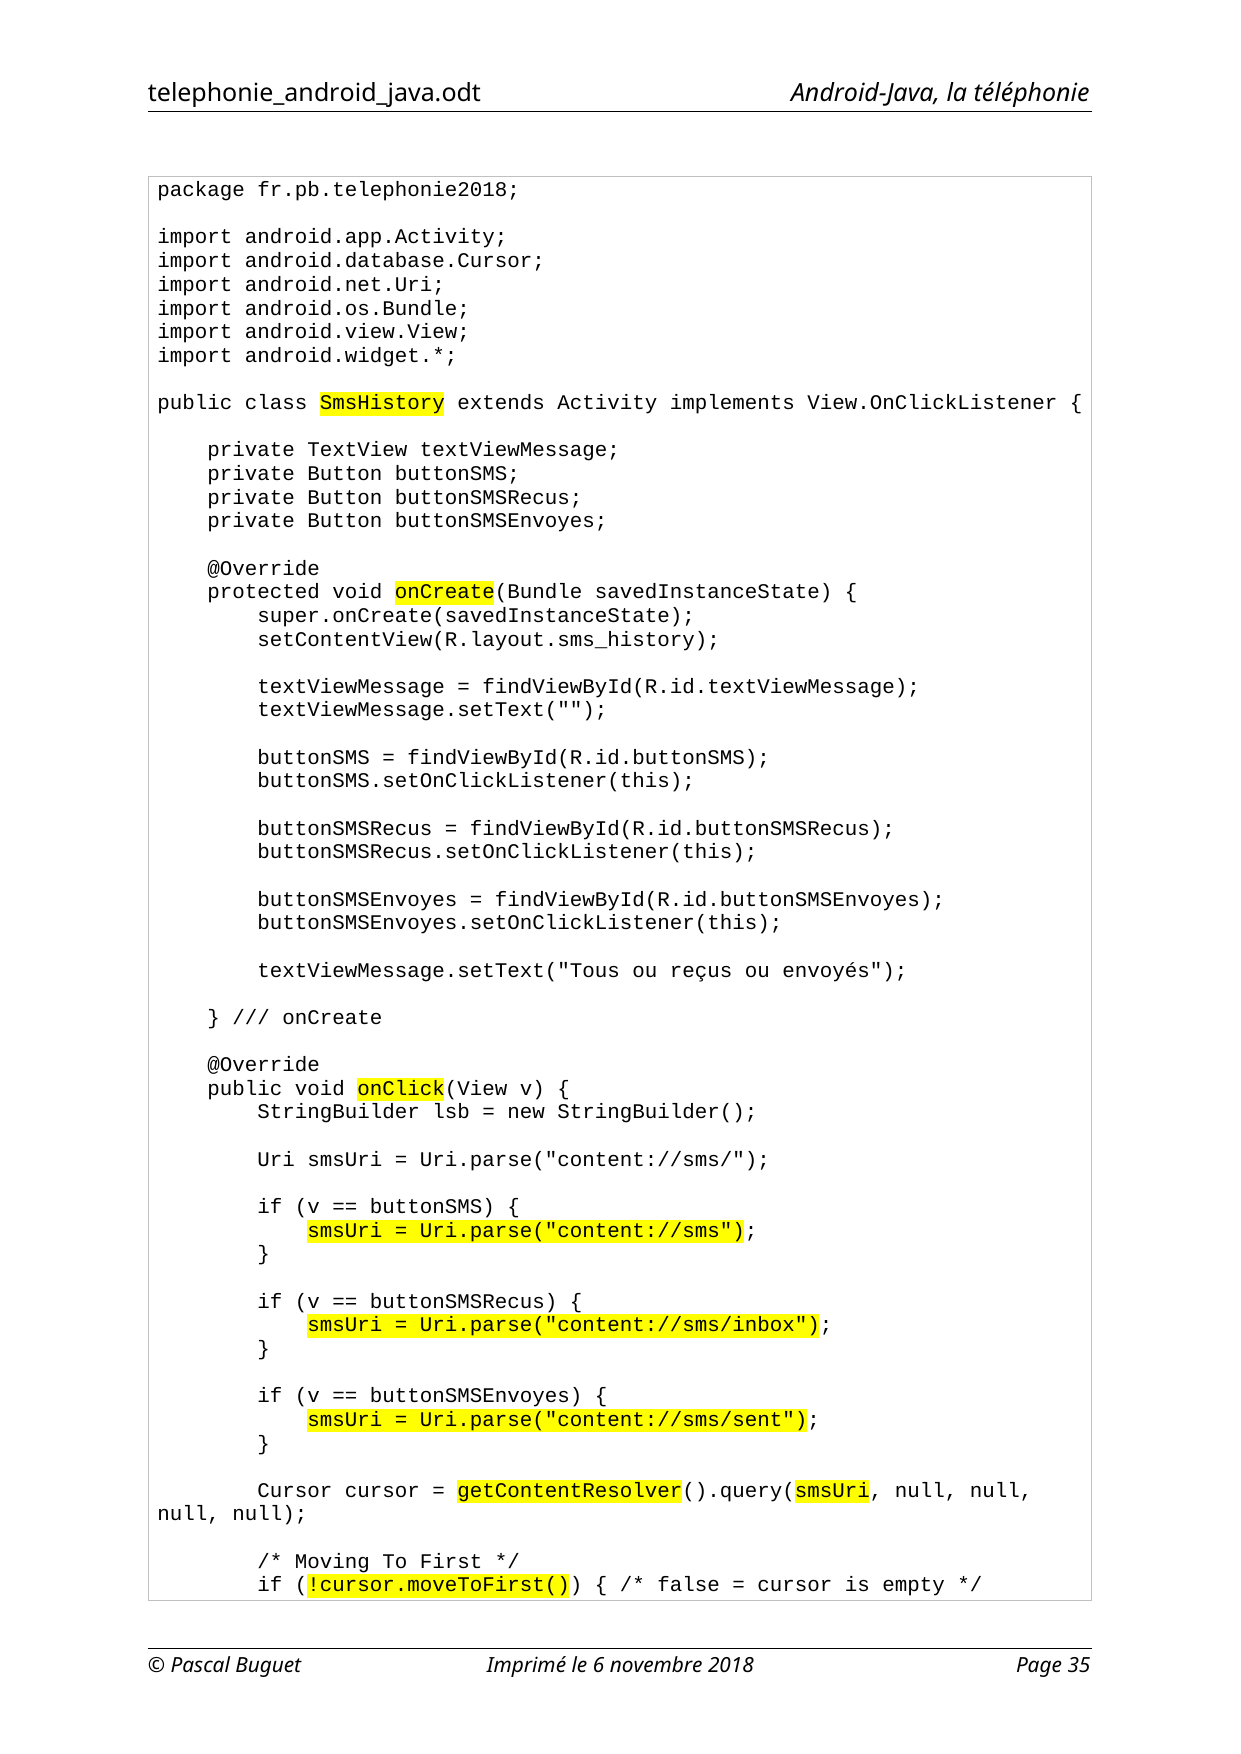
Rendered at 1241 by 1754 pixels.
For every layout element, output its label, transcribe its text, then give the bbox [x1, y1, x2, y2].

text private Button buttonSMSEnvoyes; [149, 507, 1091, 531]
text textViewMessage.setText("Tous ou reçus ou envoyés"); [149, 956, 1091, 980]
text public class SmsHistory extends Activity implements View.OnClickListener { [149, 389, 1091, 413]
text private Button buttonSMSRecus; [149, 483, 1091, 507]
text buttonSMS = findViewById(R.id.buttonSMS); [149, 744, 1091, 767]
text } /// onCreate [149, 1004, 1091, 1027]
text @Override [149, 1051, 1091, 1075]
text import android.widget.*; [149, 342, 1091, 365]
text package fr.pb.telephonie2018; [149, 177, 1091, 200]
text if (v == buttonSMS) { [149, 1193, 1091, 1217]
text if (!cursor.moveToFirst()) { /* false = cursor is empty */ [149, 1571, 1091, 1600]
text import android.net.Uri; [149, 271, 1091, 294]
text textViewMessage.setText(""); [149, 696, 1091, 720]
text if (v == buttonSMSRecus) { [149, 1287, 1091, 1311]
text smsUri = Uri.parse("content://sms/inbox"); [149, 1311, 1091, 1335]
text protected void onCreate(Bundle savedInstanceState) { [149, 578, 1091, 602]
text @Override [149, 554, 1091, 578]
text import android.view.View; [149, 318, 1091, 342]
text if (v == buttonSMSEnvoyes) { [149, 1382, 1091, 1406]
text smsUri = Uri.parse("content://sms/sent"); [149, 1406, 1091, 1429]
text buttonSMS.setOnClickListener(this); [149, 767, 1091, 791]
text } [149, 1429, 1091, 1453]
text import android.database.Cursor; [149, 247, 1091, 271]
text } [149, 1240, 1091, 1264]
text textViewMessage = findViewById(R.id.textViewMessage); [149, 673, 1091, 696]
text import android.app.Activity; [149, 223, 1091, 247]
text } [149, 1335, 1091, 1358]
text buttonSMSRecus.setOnClickListener(this); [149, 838, 1091, 862]
text import android.os.Bundle; [149, 294, 1091, 318]
text buttonSMSEnvoyes.setOnClickListener(this); [149, 909, 1091, 933]
text Cursor cursor = getContentResolver().query(smsUri, null, null, null, null); [149, 1477, 1091, 1524]
text StringBuilder lsb = new StringBuilder(); [149, 1098, 1091, 1122]
text /* Moving To First */ [149, 1548, 1091, 1571]
text setContentView(R.layout.sms_history); [149, 625, 1091, 649]
text private Button buttonSMS; [149, 460, 1091, 483]
text buttonSMSEnvoyes = findViewById(R.id.buttonSMSEnvoyes); [149, 886, 1091, 909]
text private TextView textViewMessage; [149, 436, 1091, 460]
text Uri smsUri = Uri.parse("content://sms/"); [149, 1146, 1091, 1169]
text super.onCreate(savedInstanceState); [149, 602, 1091, 625]
text public void onClick(View v) { [149, 1075, 1091, 1098]
text buttonSMSRecus = findViewById(R.id.buttonSMSRecus); [149, 814, 1091, 838]
text smsUri = Uri.parse("content://sms"); [149, 1217, 1091, 1240]
